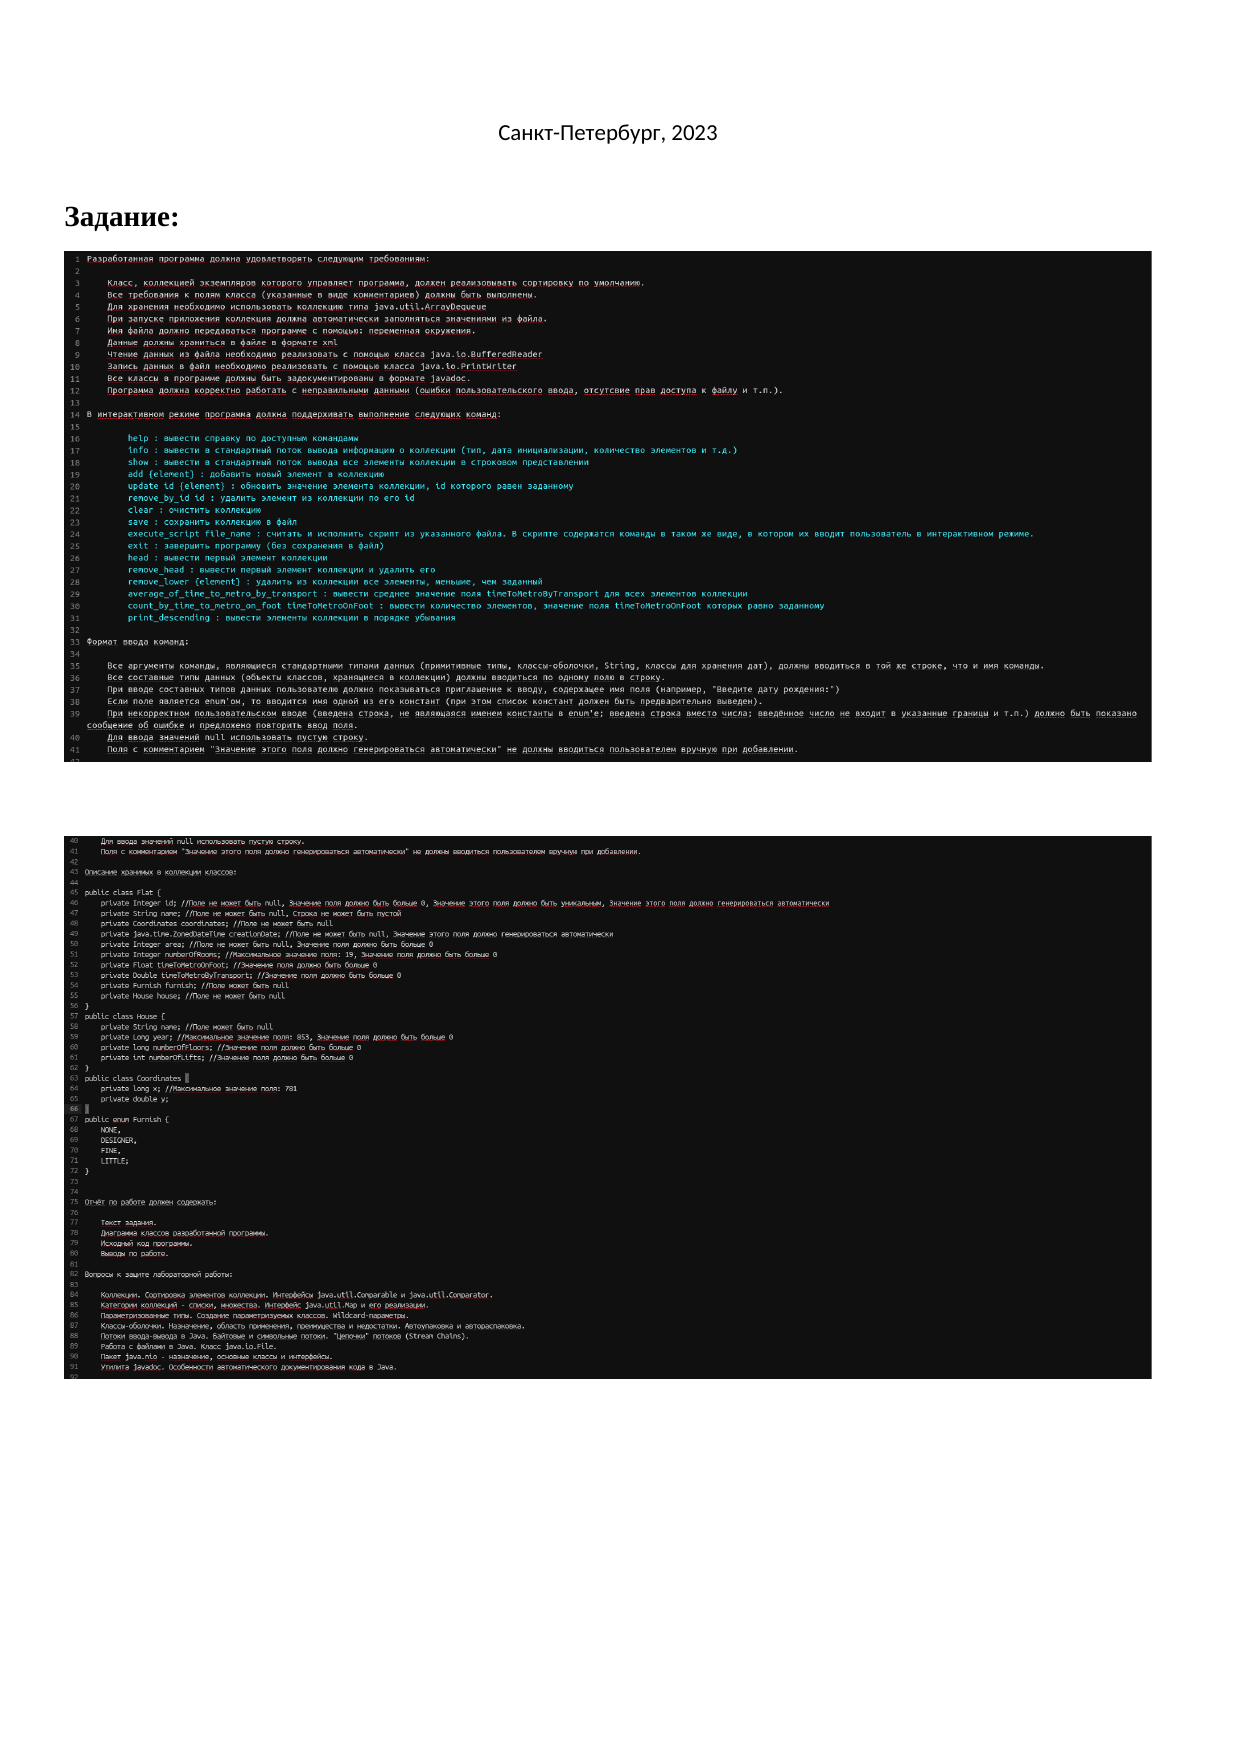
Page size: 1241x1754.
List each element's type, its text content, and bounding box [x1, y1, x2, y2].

picture [64, 251, 1152, 762]
text Задание: [64, 199, 1152, 232]
picture [64, 836, 1152, 1379]
text Санкт-Петербург, 2023 [64, 118, 1152, 146]
